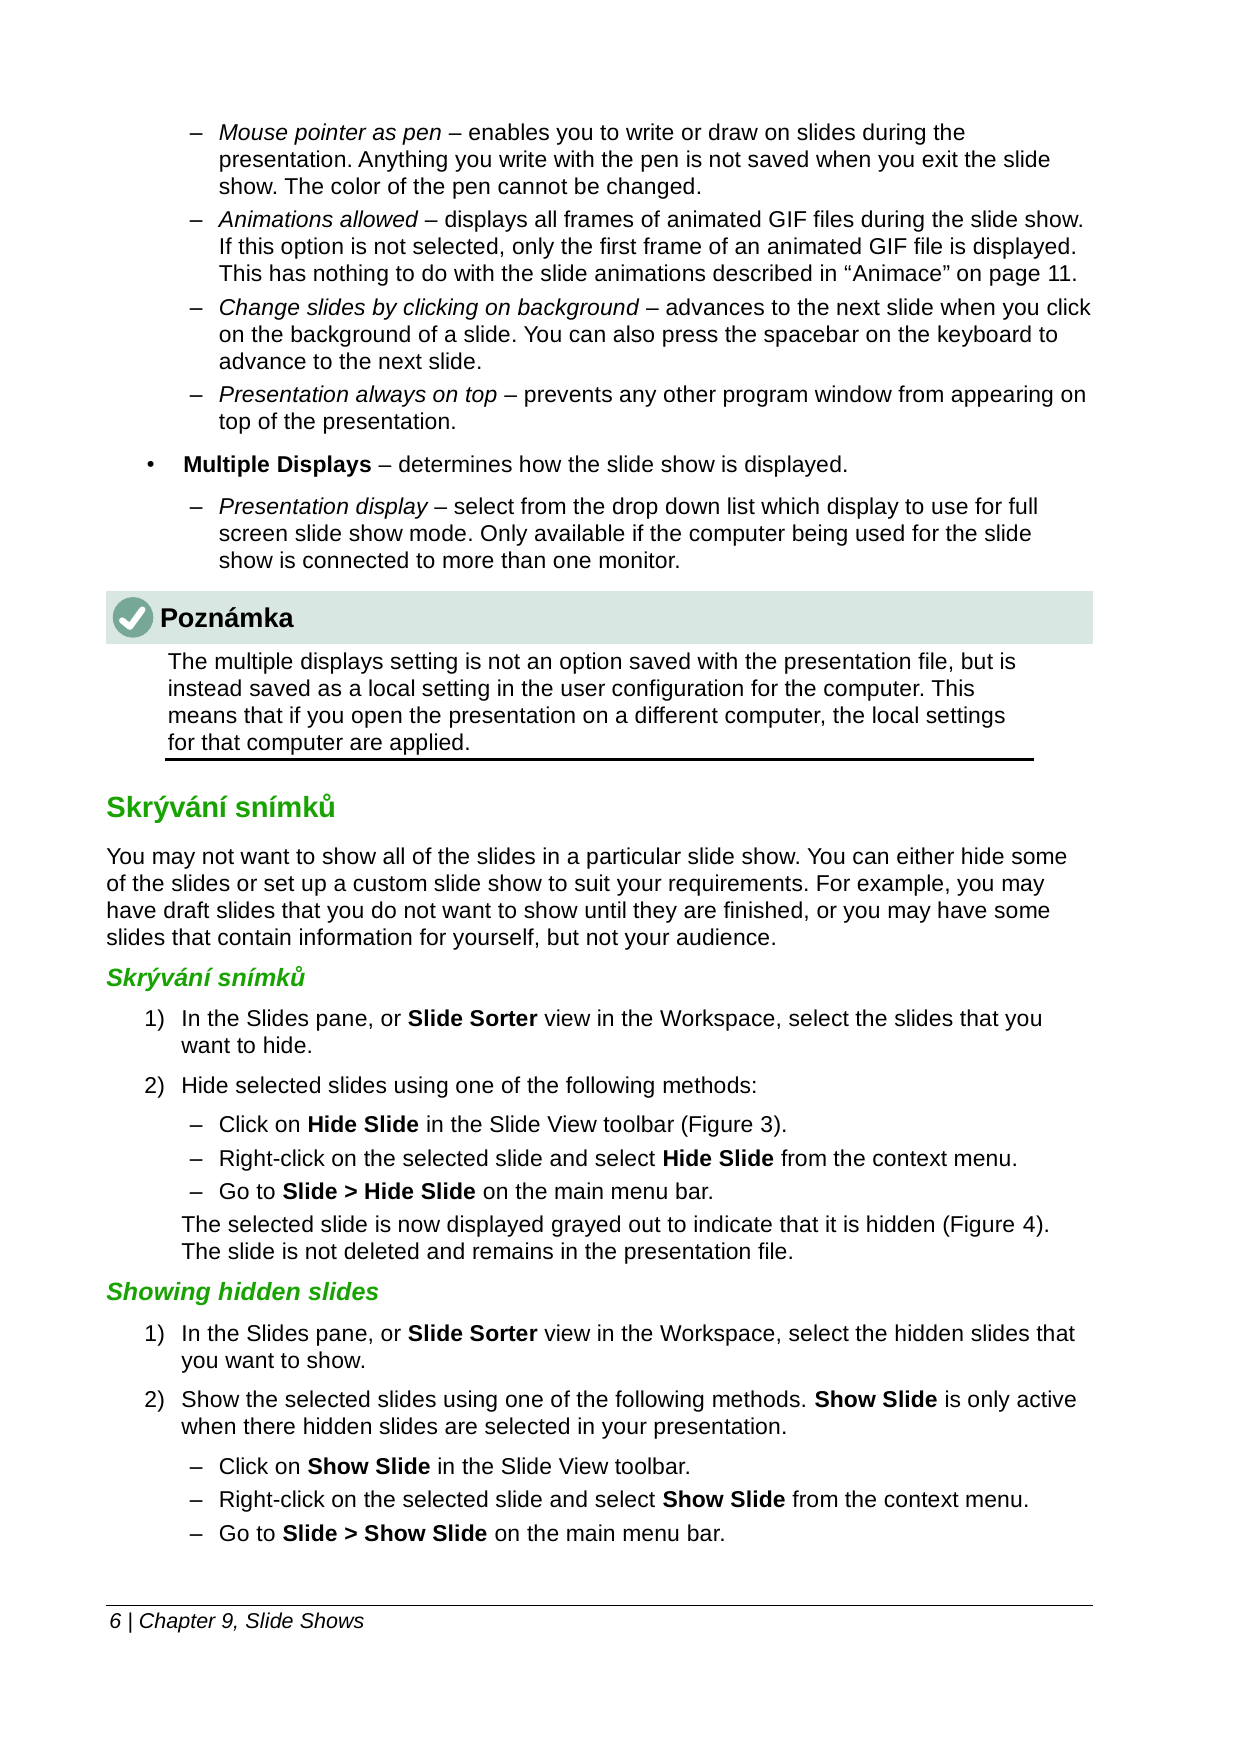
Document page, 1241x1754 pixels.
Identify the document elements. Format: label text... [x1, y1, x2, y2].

list Presentation display – select from the drop down list which display to use for full screen slide show mode. Only available if the computer being used for the slide show is connected to more than one monitor. [189, 493, 1093, 574]
subtitle Skrývání snímků [106, 963, 1093, 992]
list Show the selected slides using one of the following methods. Show Slide is only active when there hidden slides are selected in your presentation. [164, 1386, 1093, 1440]
list Presentation always on top – prevents any other program window from appearing on top of the presentation. [189, 381, 1093, 435]
list Click on Hide Slide in the Slide View toolbar (Figure 3). [189, 1111, 1093, 1138]
list The selected slide is now displayed grayed out to indicate that it is hidden (Figure 4). The slide is not deleted and remains in the presentation file. [181, 1211, 1093, 1265]
list In the Slides pane, or Slide Sorter view in the Workspace, select the slides that you want to hide. [164, 1004, 1093, 1058]
subtitle Poznámka [106, 591, 1093, 644]
subtitle Skrývání snímků [106, 790, 1093, 823]
text You may not want to show all of the slides in a particular slide show. You can either hide some of the slides or set up a custom slide show to suit your requirements. For example, you may have draft slides that you do not want to show until they are finished, or you may have some slides that contain information for yourself, but not your audience. [106, 842, 1093, 950]
list Right-click on the selected slide and select Hide Slide from the context menu. [189, 1144, 1093, 1171]
list Mouse pointer as pen – enables you to write or draw on slides during the presentation. Anything you write with the pen is not saved when you exit the slide show. The color of the pen cannot be changed. [189, 118, 1093, 199]
text The multiple displays setting is not an option saved with the presentation file, but is instead saved as a local setting in the user configuration for the computer. This means that if you open the presentation on a different computer, the local settings for that computer are applied. [164, 644, 1034, 761]
list Animations allowed – displays all frames of animated GIF files during the slide show. If this option is not selected, only the first frame of an animated GIF file is displayed. This has nothing to do with the slide animations described in “Animations” on page 11. [189, 206, 1093, 287]
list Click on Show Slide in the Slide View toolbar. [189, 1452, 1093, 1479]
list Go to Slide > Hide Slide on the main menu bar. [189, 1177, 1093, 1204]
list Hide selected slides using one of the following methods: [164, 1071, 1093, 1098]
subtitle Showing hidden slides [106, 1277, 1093, 1306]
list Multiple Displays – determines how the slide show is displayed. [144, 447, 1093, 480]
list Go to Slide > Show Slide on the main menu bar. [189, 1519, 1093, 1546]
list Right-click on the selected slide and select Show Slide from the context menu. [189, 1486, 1093, 1513]
list Change slides by clicking on background – advances to the next slide when you click on the background of a slide. You can also press the spacebar on the keyboard to advance to the next slide. [189, 293, 1093, 374]
list In the Slides pane, or Slide Sorter view in the Workspace, select the hidden slides that you want to show. [164, 1319, 1093, 1373]
